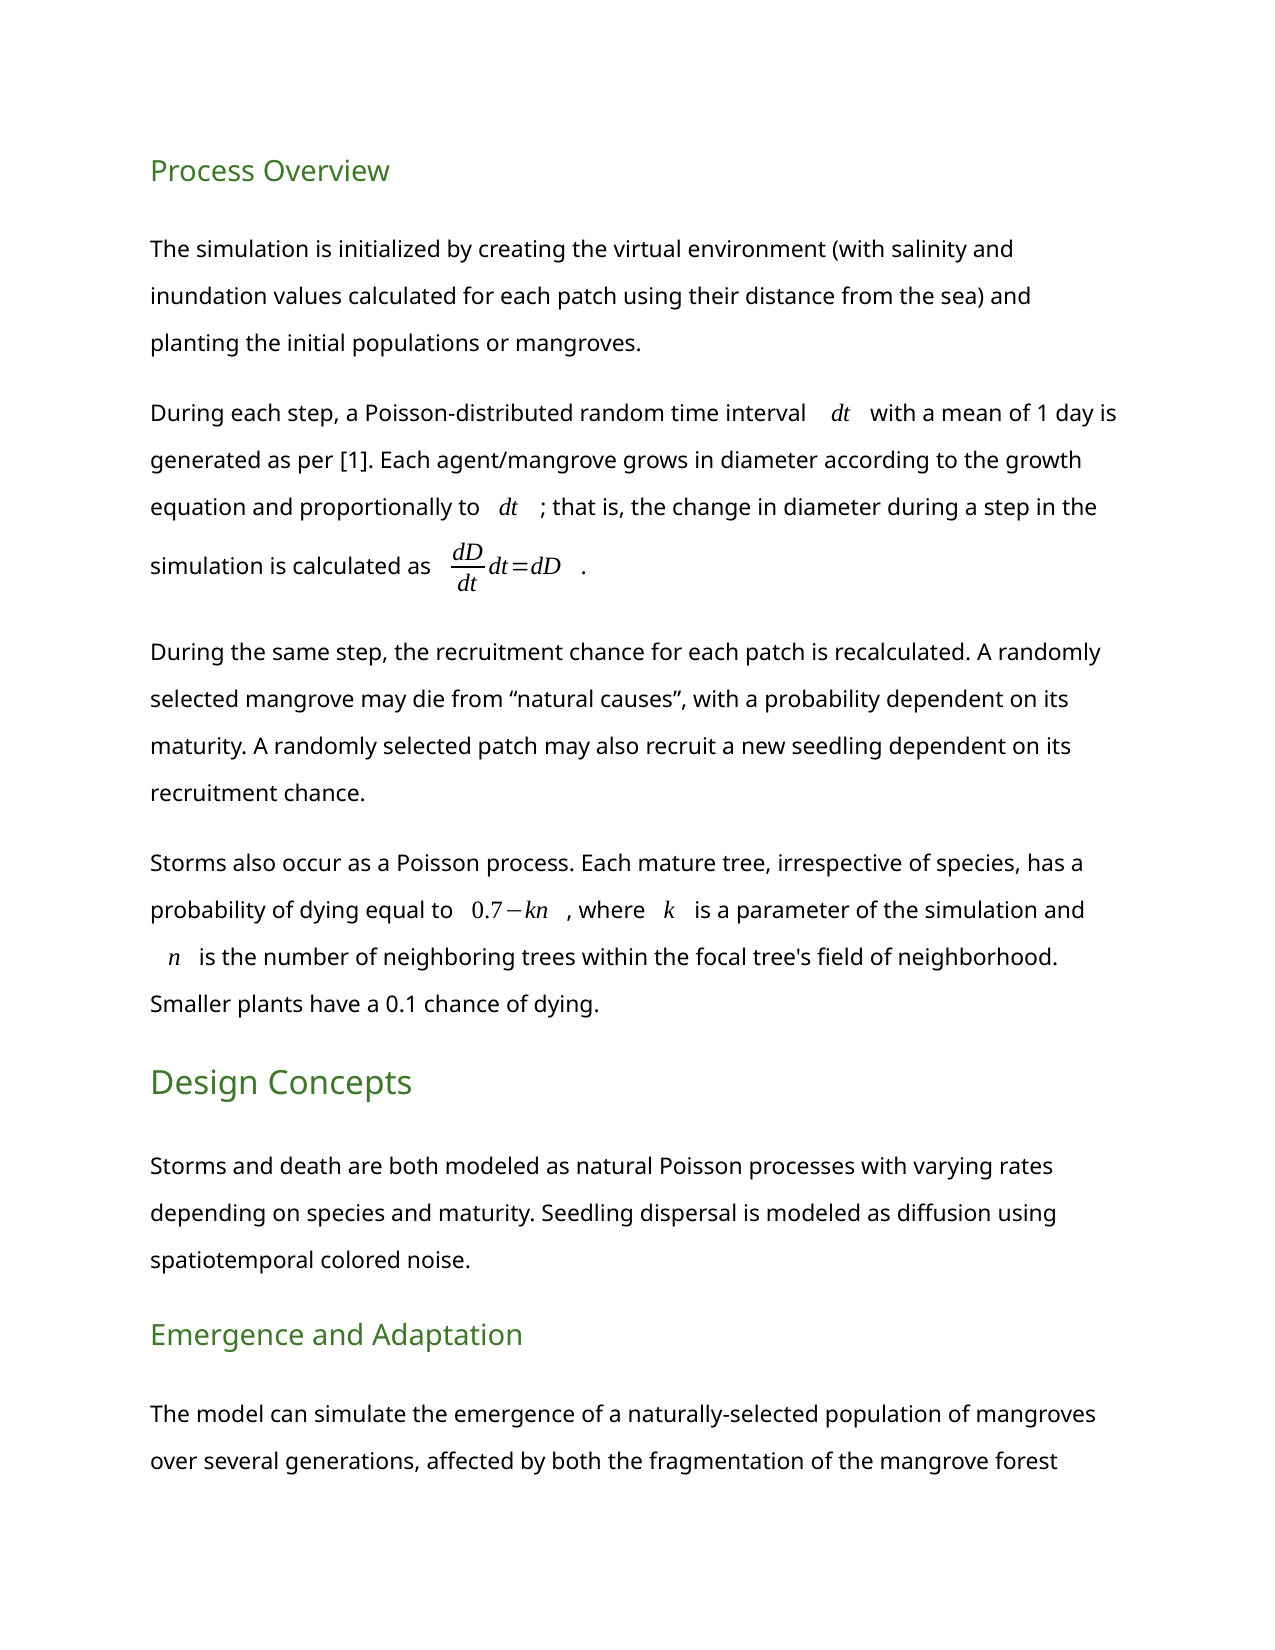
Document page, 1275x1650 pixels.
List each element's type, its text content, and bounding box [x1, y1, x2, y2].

subtitle Emergence and Adaptation [150, 1314, 1125, 1354]
text The simulation is initialized by creating the virtual environment (with salinity and inundation values calculated for each patch using their distance from the sea) and planting the initial populations or mangroves. [150, 233, 1125, 358]
text During each step, a Poisson-distributed random time interval with a mean of 1 day is generated as per [1]. Each agent/mangrove grows in diameter according to the growth equation and proportionally to; that is, the change in diameter during a step in the simulation is calculated as. [150, 397, 1125, 597]
subtitle Process Overview [150, 150, 1125, 190]
subtitle Design Concepts [150, 1058, 1125, 1104]
text During the same step, the recruitment chance for each patch is recalculated. A randomly selected mangrove may die from “natural causes”, with a probability dependent on its maturity. A randomly selected patch may also recruit a new seedling dependent on its recruitment chance. [150, 636, 1125, 808]
text Storms also occur as a Poisson process. Each mature tree, irrespective of species, has a probability of dying equal to, whereis a parameter of the simulation andis the number of neighboring trees within the focal tree's field of neighborhood. Smaller plants have a 0.1 chance of dying. [150, 847, 1125, 1019]
text Storms and death are both modeled as natural Poisson processes with varying rates depending on species and maturity. Seedling dispersal is modeled as diffusion using spatiotemporal colored noise. [150, 1150, 1125, 1275]
text The model can simulate the emergence of a naturally-selected population of mangroves over several generations, affected by both the fragmentation of the mangrove forest [150, 1398, 1125, 1476]
